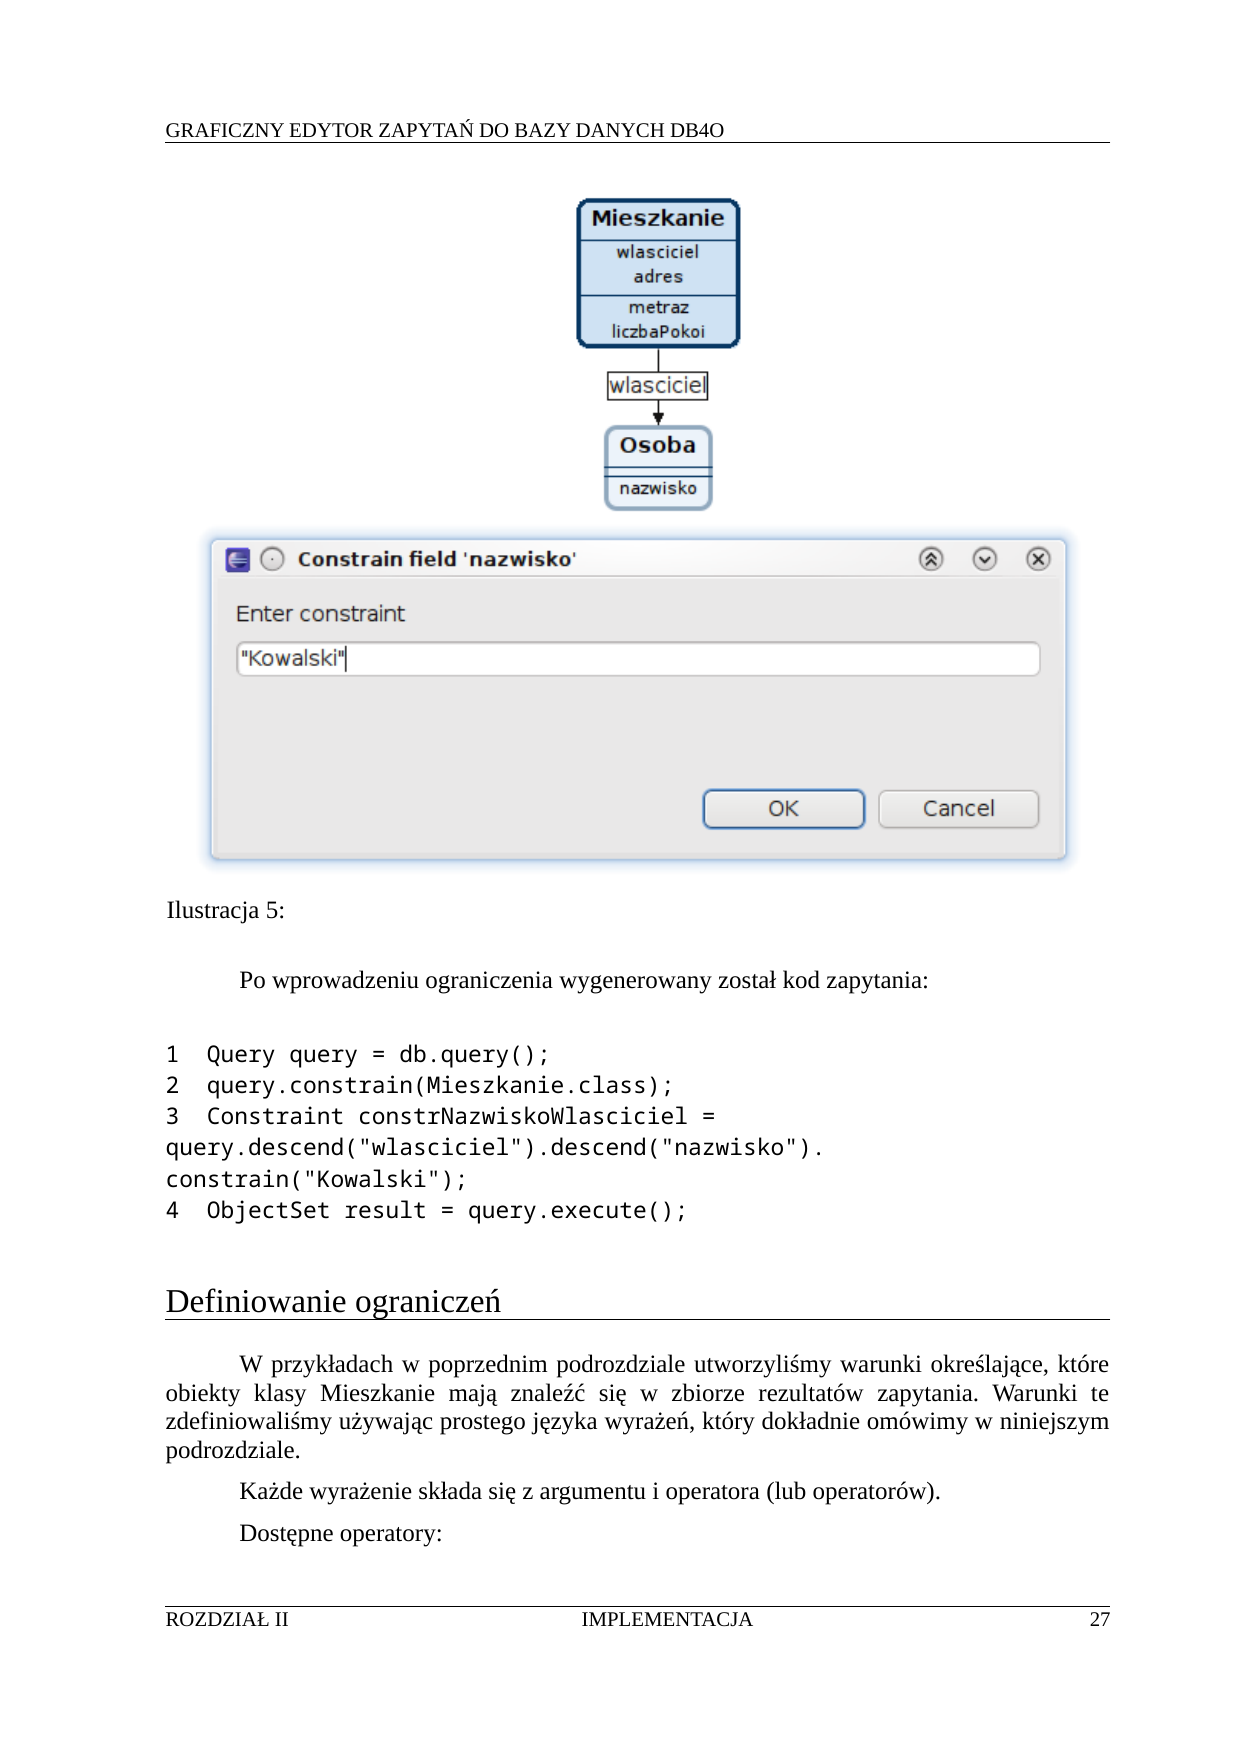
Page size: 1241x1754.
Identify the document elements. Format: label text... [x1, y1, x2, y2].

subtitle Definiowanie ograniczeń [165, 1281, 1110, 1319]
text Po wprowadzeniu ograniczenia wygenerowany został kod zapytania: [165, 965, 1110, 994]
text Ilustracja 5: [166, 896, 1109, 924]
text W przykładach w poprzednim podrozdziale utworzyliśmy warunki określające, które obiekty klasy Mieszkanie mają znaleźć się w zbiorze rezultatów zapytania. Warunki te zdefiniowaliśmy używając prostego języka wyrażeń, który dokładnie omówimy w niniejszym podrozdziale. [165, 1349, 1110, 1464]
text 1 Query query = db.query(); [165, 1038, 1110, 1069]
text Każde wyrażenie składa się z argumentu i operatora (lub operatorów). [165, 1476, 1110, 1505]
picture [166, 177, 1110, 896]
text 3 Constraint constrNazwiskoWlasciciel = query.descend("wlasciciel").descend("nazwisko"). [165, 1100, 1110, 1163]
text Dostępne operatory: [165, 1518, 1110, 1546]
text constrain("Kowalski"); [165, 1163, 1110, 1194]
text 2 query.constrain(Mieszkanie.class); [165, 1069, 1110, 1100]
text 4 ObjectSet result = query.execute(); [165, 1194, 1110, 1225]
